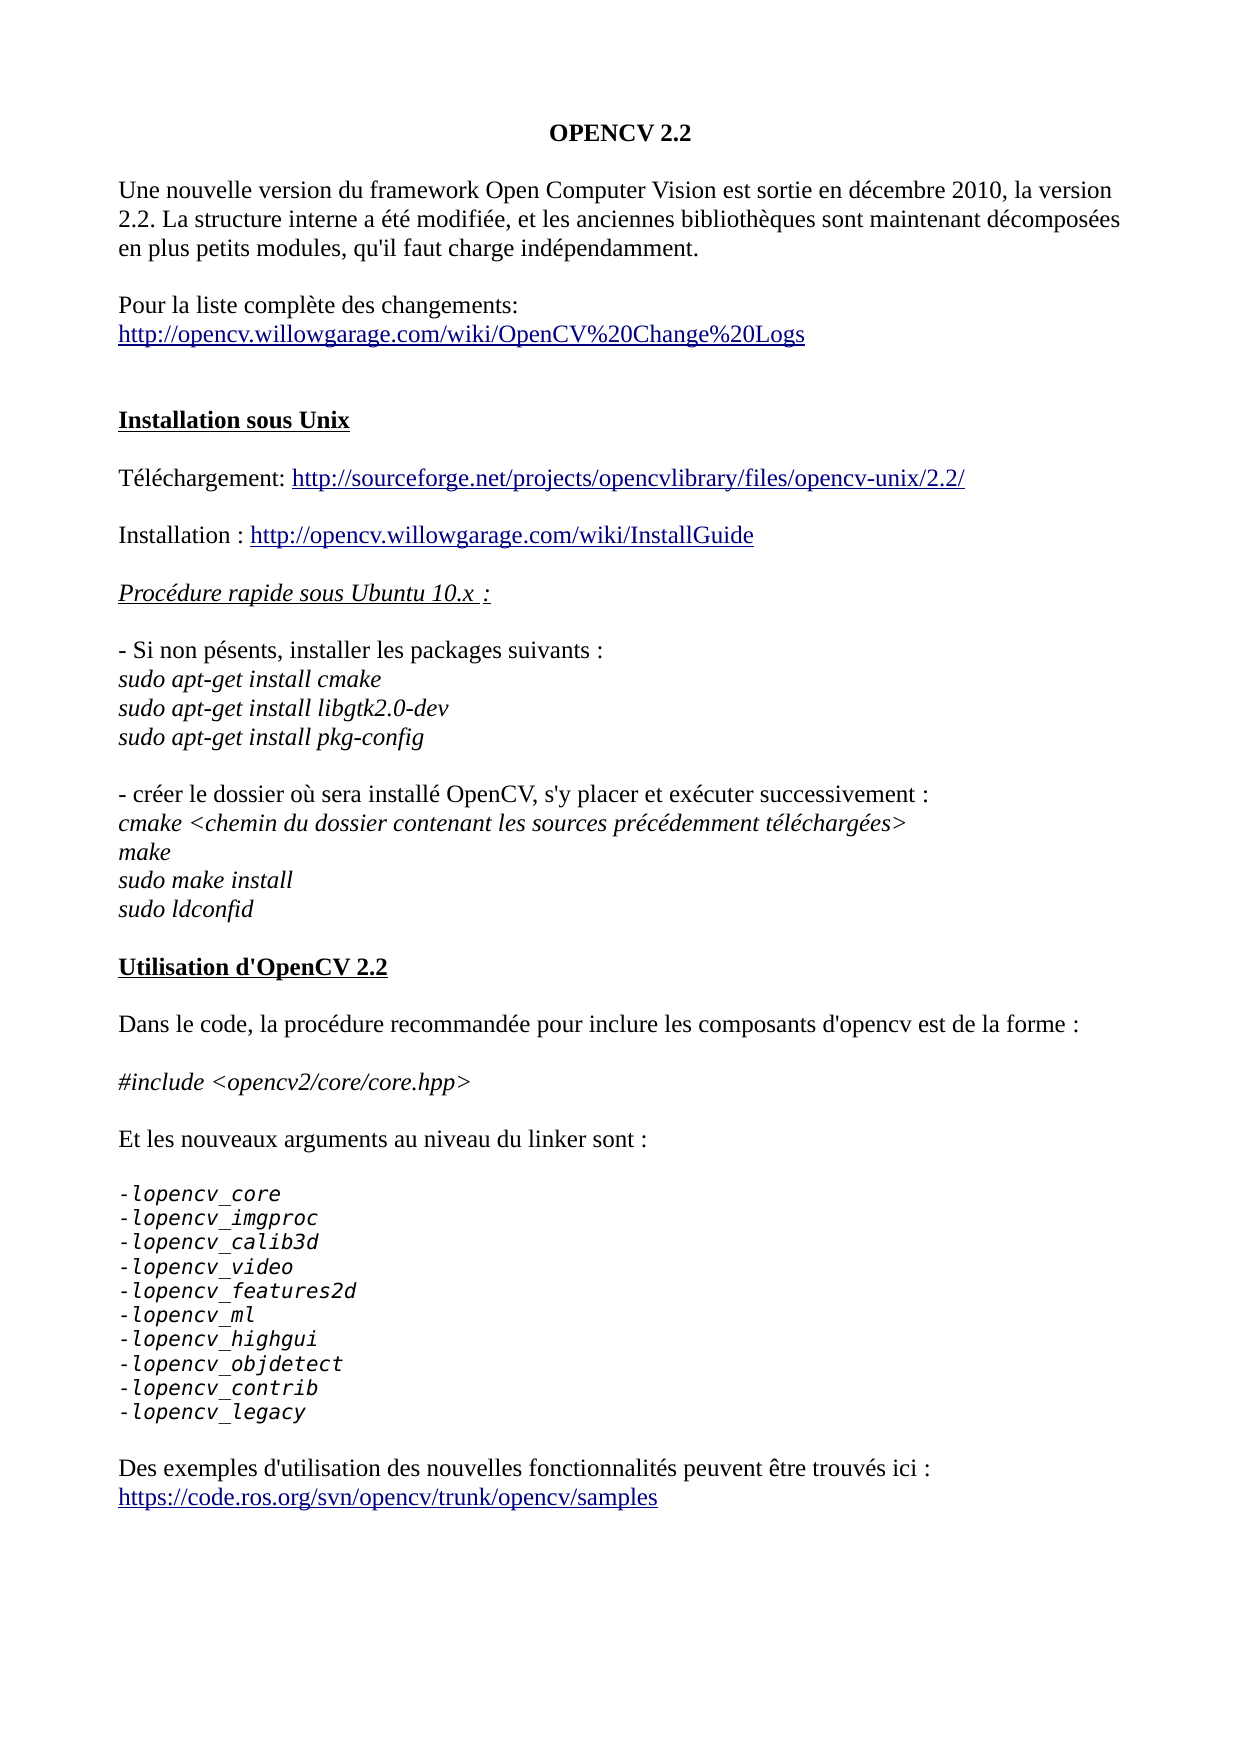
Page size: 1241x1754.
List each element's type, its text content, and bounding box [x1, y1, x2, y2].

text cmake <chemin du dossier contenant les sources précédemment téléchargées> [118, 808, 1122, 837]
text sudo apt-get install pkg-config [118, 722, 1122, 751]
text -lopencv_video [118, 1255, 1122, 1279]
text -lopencv_imgproc [118, 1206, 1122, 1230]
text #include <opencv2/core/core.hpp> [118, 1067, 1122, 1096]
text -lopencv_objdetect [118, 1352, 1122, 1376]
text sudo ldconfid [118, 894, 1122, 923]
text -lopencv_legacy [118, 1400, 1122, 1424]
text Et les nouveaux arguments au niveau du linker sont : [118, 1124, 1122, 1153]
text sudo apt-get install libgtk2.0-dev [118, 693, 1122, 722]
text -lopencv_features2d [118, 1279, 1122, 1303]
text Pour la liste complète des changements: [118, 291, 1122, 319]
text https://code.ros.org/svn/opencv/trunk/opencv/samples [118, 1482, 1122, 1511]
text -lopencv_calib3d [118, 1230, 1122, 1255]
text make [118, 837, 1122, 866]
text -lopencv_highgui [118, 1327, 1122, 1352]
text -lopencv_ml [118, 1303, 1122, 1327]
text Des exemples d'utilisation des nouvelles fonctionnalités peuvent être trouvés ici : [118, 1453, 1122, 1482]
text - créer le dossier où sera installé OpenCV, s'y placer et exécuter successivement : [118, 779, 1122, 808]
text -lopencv_contrib [118, 1376, 1122, 1400]
text http://opencv.willowgarage.com/wiki/OpenCV%20Change%20Logs [118, 319, 1122, 348]
text sudo apt-get install cmake [118, 664, 1122, 693]
text sudo make install [118, 866, 1122, 894]
text - Si non pésents, installer les packages suivants : [118, 636, 1122, 664]
text Installation sous Unix [118, 406, 1122, 434]
text Installation : http://opencv.willowgarage.com/wiki/InstallGuide [118, 521, 1122, 549]
text Téléchargement: http://sourceforge.net/projects/opencvlibrary/files/opencv-unix/2.2/ [118, 463, 1122, 492]
text Dans le code, la procédure recommandée pour inclure les composants d'opencv est de la forme : [118, 1009, 1122, 1038]
text Une nouvelle version du framework Open Computer Vision est sortie en décembre 2010, la version 2.2. La structure interne a été modifiée, et les anciennes bibliothèques sont maintenant décomposées en plus petits modules, qu'il faut charge indépendamment. [118, 176, 1122, 262]
text -lopencv_core [118, 1182, 1122, 1206]
text OPENCV 2.2 [118, 118, 1122, 147]
text Utilisation d'OpenCV 2.2 [118, 952, 1122, 981]
text Procédure rapide sous Ubuntu 10.x : [118, 578, 1122, 607]
